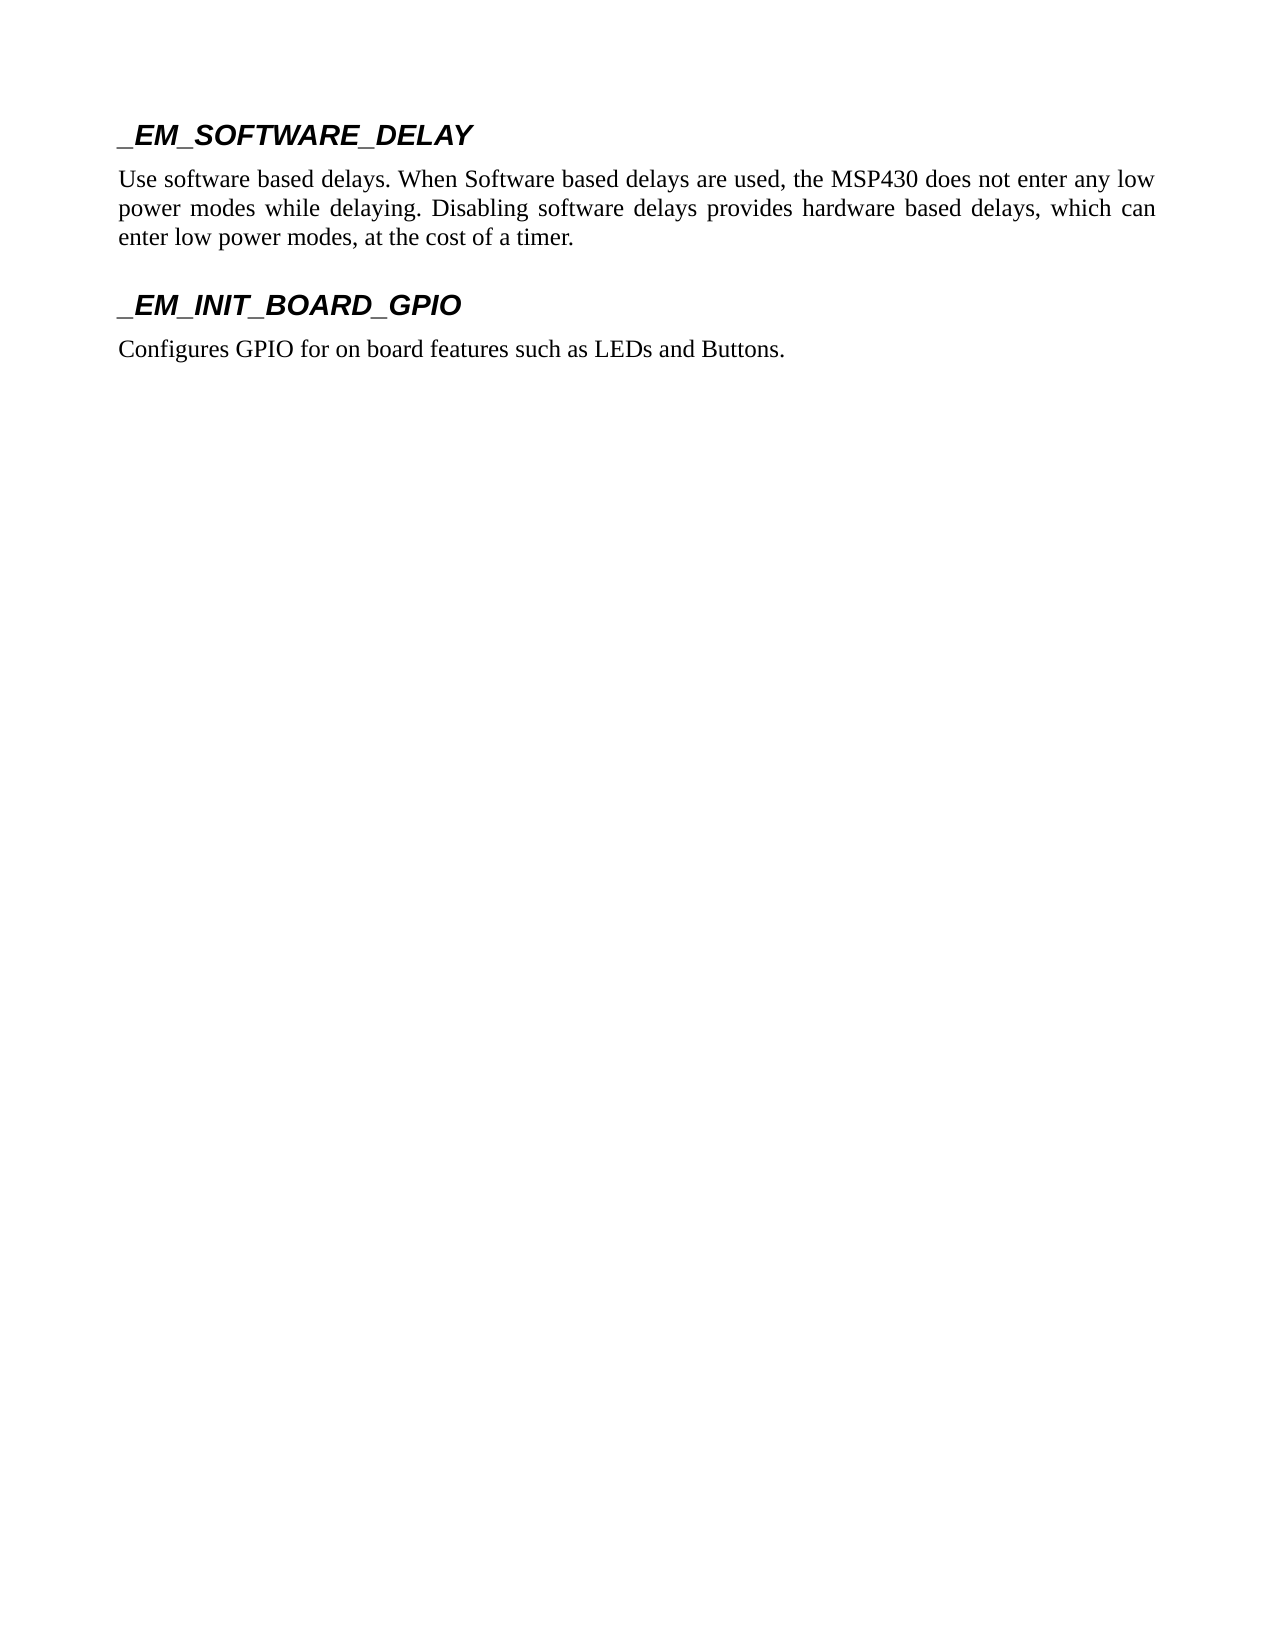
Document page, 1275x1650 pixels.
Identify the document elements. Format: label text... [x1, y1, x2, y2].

text Use software based delays. When Software based delays are used, the MSP430 does not enter any low power modes while delaying. Disabling software delays provides hardware based delays, which can enter low power modes, at the cost of a timer. [118, 164, 1157, 250]
text Configures GPIO for on board features such as LEDs and Buttons. [118, 334, 1157, 363]
subtitle _EM_INIT_BOARD_GPIO [118, 288, 1157, 321]
subtitle _EM_SOFTWARE_DELAY [118, 118, 1157, 152]
